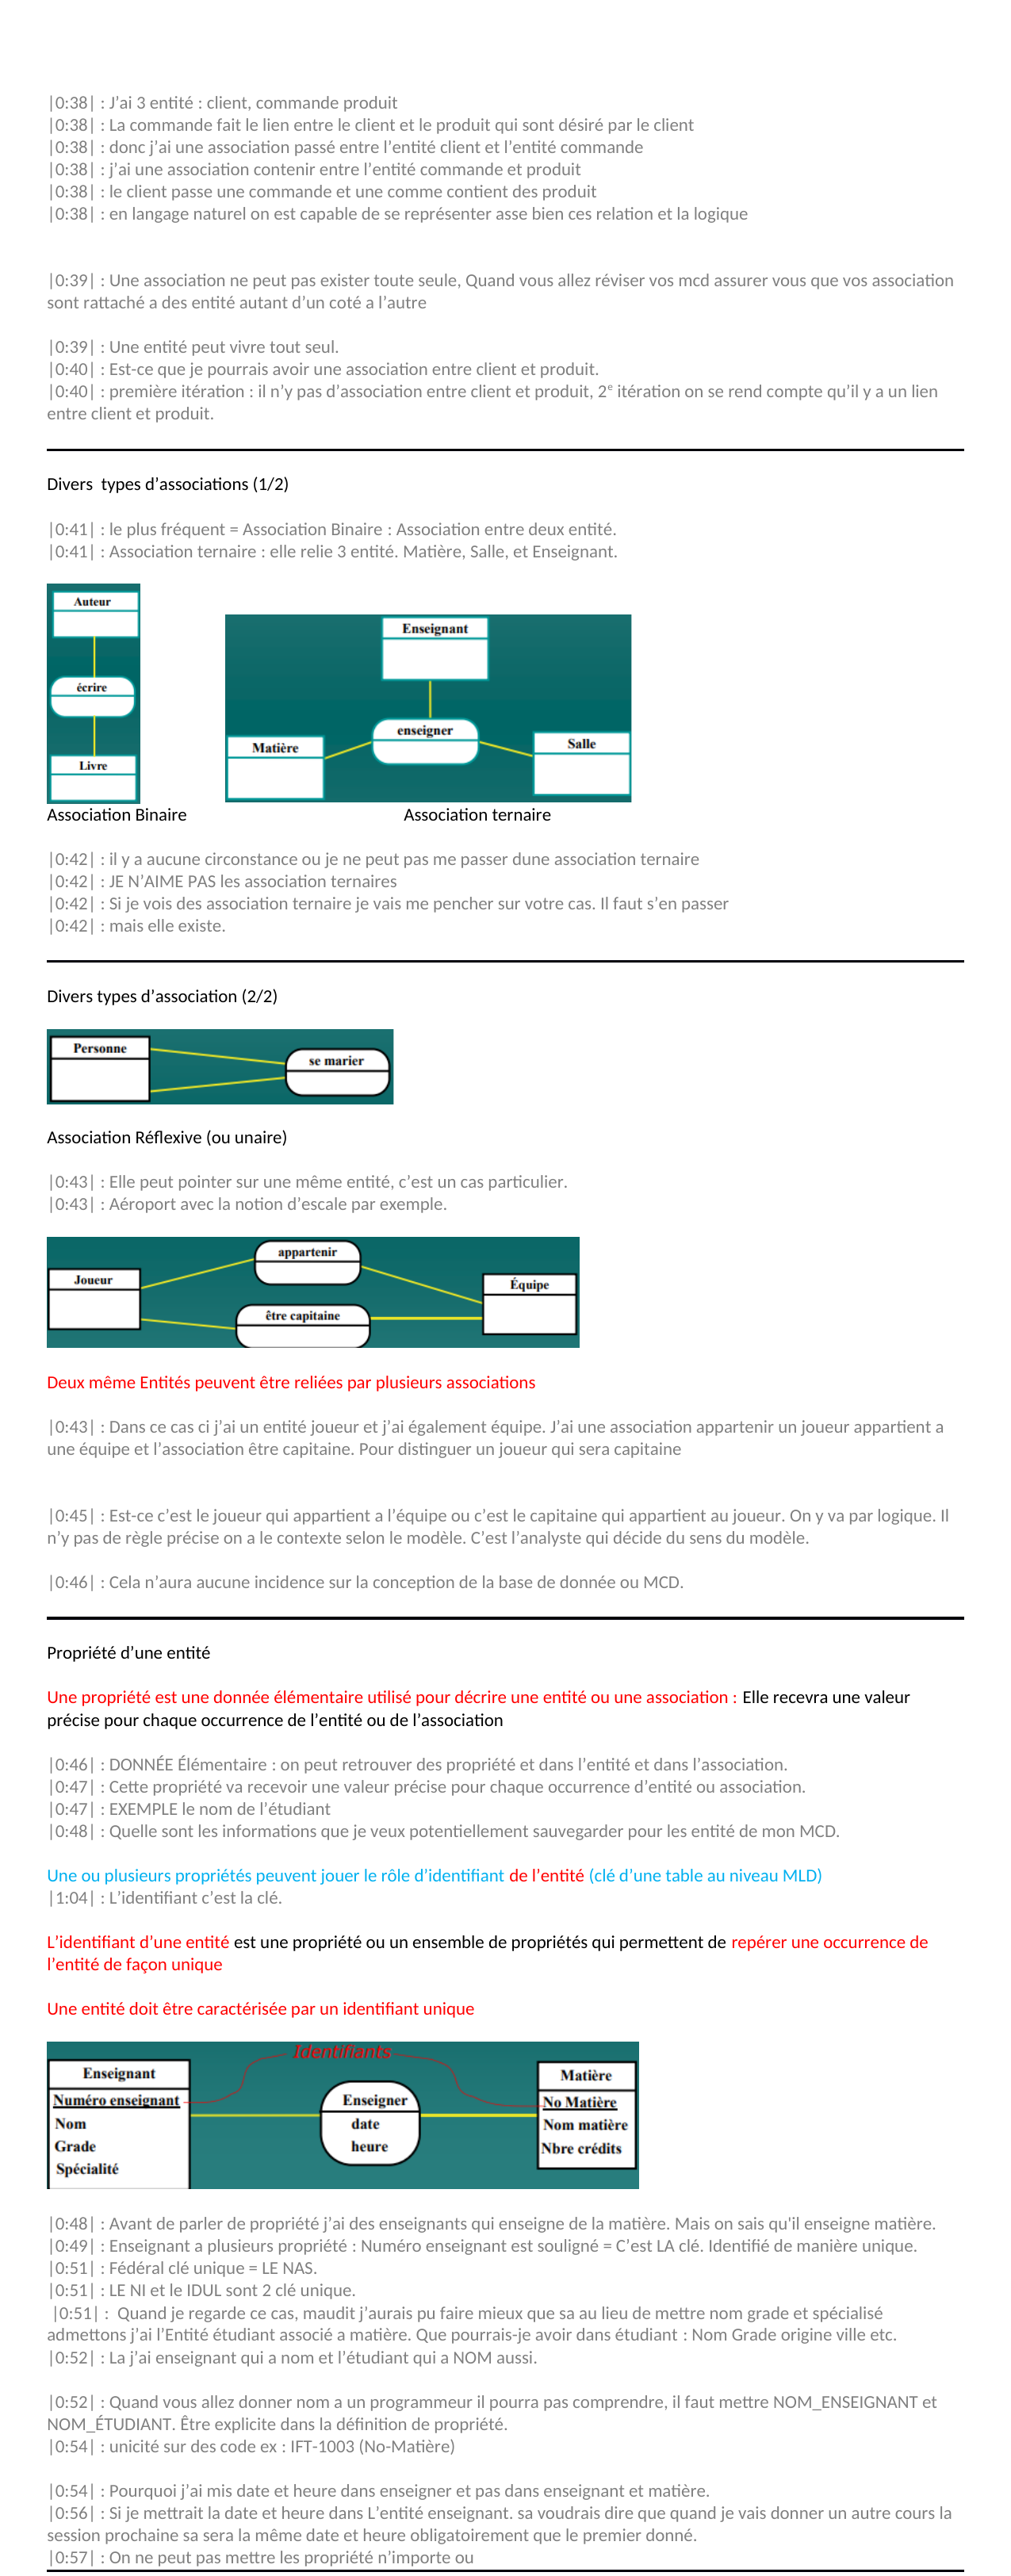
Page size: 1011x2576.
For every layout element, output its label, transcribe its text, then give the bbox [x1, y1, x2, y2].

text L’identifiant d’une entité est une propriété ou un ensemble de propriétés qui permettent de repérer une occurrence de l’entité de façon unique [47, 1931, 964, 1975]
text Divers types d’associations (1/2) [47, 473, 964, 496]
text |0:57| : On ne peut pas mettre les propriété n’importe ou [47, 2546, 964, 2570]
text Une entité doit être caractérisée par un identifiant unique [47, 1997, 964, 2019]
text |0:42| : mais elle existe. [47, 914, 964, 936]
text |0:42| : JE N’AIME PAS les association ternaires [47, 870, 964, 892]
text |0:56| : Si je mettrait la date et heure dans L’entité enseignant. sa voudrais dire que quand je vais donner un autre cours la session prochaine sa sera la même date et heure obligatoirement que le premier donné. [47, 2501, 964, 2546]
text |0:46| : DONNÉE Élémentaire : on peut retrouver des propriété et dans l’entité et dans l’association. [47, 1753, 964, 1775]
text Une ou plusieurs propriétés peuvent jouer le rôle d’identifiant de l’entité (clé d’une table au niveau MLD) [47, 1864, 964, 1886]
text |0:51| : Quand je regarde ce cas, maudit j’aurais pu faire mieux que sa au lieu de mettre nom grade et spécialisé admettons j’ai l’Entité étudiant associé a matière. Que pourrais-je avoir dans étudiant : Nom Grade origine ville etc. [47, 2302, 964, 2346]
text |0:38| : donc j’ai une association passé entre l’entité client et l’entité commande [47, 136, 964, 158]
picture [47, 584, 140, 804]
text |0:51| : Fédéral clé unique = LE NAS. [47, 2257, 964, 2279]
text |0:39| : Une entité peut vivre tout seul. [47, 335, 964, 358]
text |0:52| : La j’ai enseignant qui a nom et l’étudiant qui a NOM aussi. [47, 2346, 964, 2368]
text Deux même Entités peuvent être reliées par plusieurs associations [47, 1371, 964, 1393]
picture [225, 614, 632, 802]
text |0:38| : j’ai une association contenir entre l’entité commande et produit [47, 158, 964, 180]
picture [47, 2042, 639, 2189]
text |0:42| : Si je vois des association ternaire je vais me pencher sur votre cas. Il faut s’en passer [47, 892, 964, 914]
text |0:46| : Cela n’aura aucune incidence sur la conception de la base de donnée ou MCD. [47, 1571, 964, 1593]
text |0:43| : Dans ce cas ci j’ai un entité joueur et j’ai également équipe. J’ai une association appartenir un joueur appartient a une équipe et l’association être capitaine. Pour distinguer un joueur qui sera capitaine [47, 1415, 964, 1460]
picture [47, 1029, 394, 1104]
text |0:38| : J’ai 3 entité : client, commande produit [47, 91, 964, 113]
text |0:45| : Est-ce c’est le joueur qui appartient a l’équipe ou c’est le capitaine qui appartient au joueur. On y va par logique. Il n’y pas de règle précise on a le contexte selon le modèle. C’est l’analyste qui décide du sens du modèle. [47, 1504, 964, 1548]
text |0:43| : Aéroport avec la notion d’escale par exemple. [47, 1192, 964, 1215]
text |0:42| : il y a aucune circonstance ou je ne peut pas me passer dune association ternaire [47, 848, 964, 870]
text Association Réflexive (ou unaire) [47, 1126, 964, 1148]
text |0:54| : unicité sur des code ex : IFT-1003 (No-Matière) [47, 2435, 964, 2457]
text |0:49| : Enseignant a plusieurs propriété : Numéro enseignant est souligné = C’est LA clé. Identifié de manière unique. [47, 2234, 964, 2257]
text |0:39| : Une association ne peut pas exister toute seule, Quand vous allez réviser vos mcd assurer vous que vos association sont rattaché a des entité autant d’un coté a l’autre [47, 269, 964, 313]
text |0:52| : Quand vous allez donner nom a un programmeur il pourra pas comprendre, il faut mettre NOM_ENSEIGNANT et NOM_ÉTUDIANT. Être explicite dans la définition de propriété. [47, 2390, 964, 2435]
text Une propriété est une donnée élémentaire utilisé pour décrire une entité ou une association : Elle recevra une valeur précise pour chaque occurrence de l’entité ou de l’association [47, 1686, 964, 1731]
text |0:51| : LE NI et le IDUL sont 2 clé unique. [47, 2279, 964, 2302]
text |1:04| : L’identifiant c’est la clé. [47, 1886, 964, 1908]
text Divers types d’association (2/2) [47, 985, 964, 1008]
text |0:43| : Elle peut pointer sur une même entité, c’est un cas particulier. [47, 1170, 964, 1192]
text Association Binaire Association ternaire [47, 803, 964, 825]
text |0:38| : le client passe une commande et une comme contient des produit [47, 180, 964, 202]
text |0:48| : Quelle sont les informations que je veux potentiellement sauvegarder pour les entité de mon MCD. [47, 1820, 964, 1842]
text |0:38| : La commande fait le lien entre le client et le produit qui sont désiré par le client [47, 113, 964, 136]
picture [47, 1237, 580, 1348]
text |0:54| : Pourquoi j’ai mis date et heure dans enseigner et pas dans enseignant et matière. [47, 2479, 964, 2501]
text |0:40| : première itération : il n’y pas d’association entre client et produit, 2e itération on se rend compte qu’il y a un lien entre client et produit. [47, 380, 964, 424]
text |0:47| : EXEMPLE le nom de l’étudiant [47, 1797, 964, 1820]
text |0:41| : le plus fréquent = Association Binaire : Association entre deux entité. [47, 518, 964, 540]
text |0:41| : Association ternaire : elle relie 3 entité. Matière, Salle, et Enseignant. [47, 540, 964, 562]
text |0:48| : Avant de parler de propriété j’ai des enseignants qui enseigne de la matière. Mais on sais qu'il enseigne matière. [47, 2213, 964, 2234]
text |0:47| : Cette propriété va recevoir une valeur précise pour chaque occurrence d’entité ou association. [47, 1775, 964, 1797]
text Propriété d’une entité [47, 1642, 964, 1664]
text |0:38| : en langage naturel on est capable de se représenter asse bien ces relation et la logique [47, 202, 964, 224]
text |0:40| : Est-ce que je pourrais avoir une association entre client et produit. [47, 358, 964, 380]
